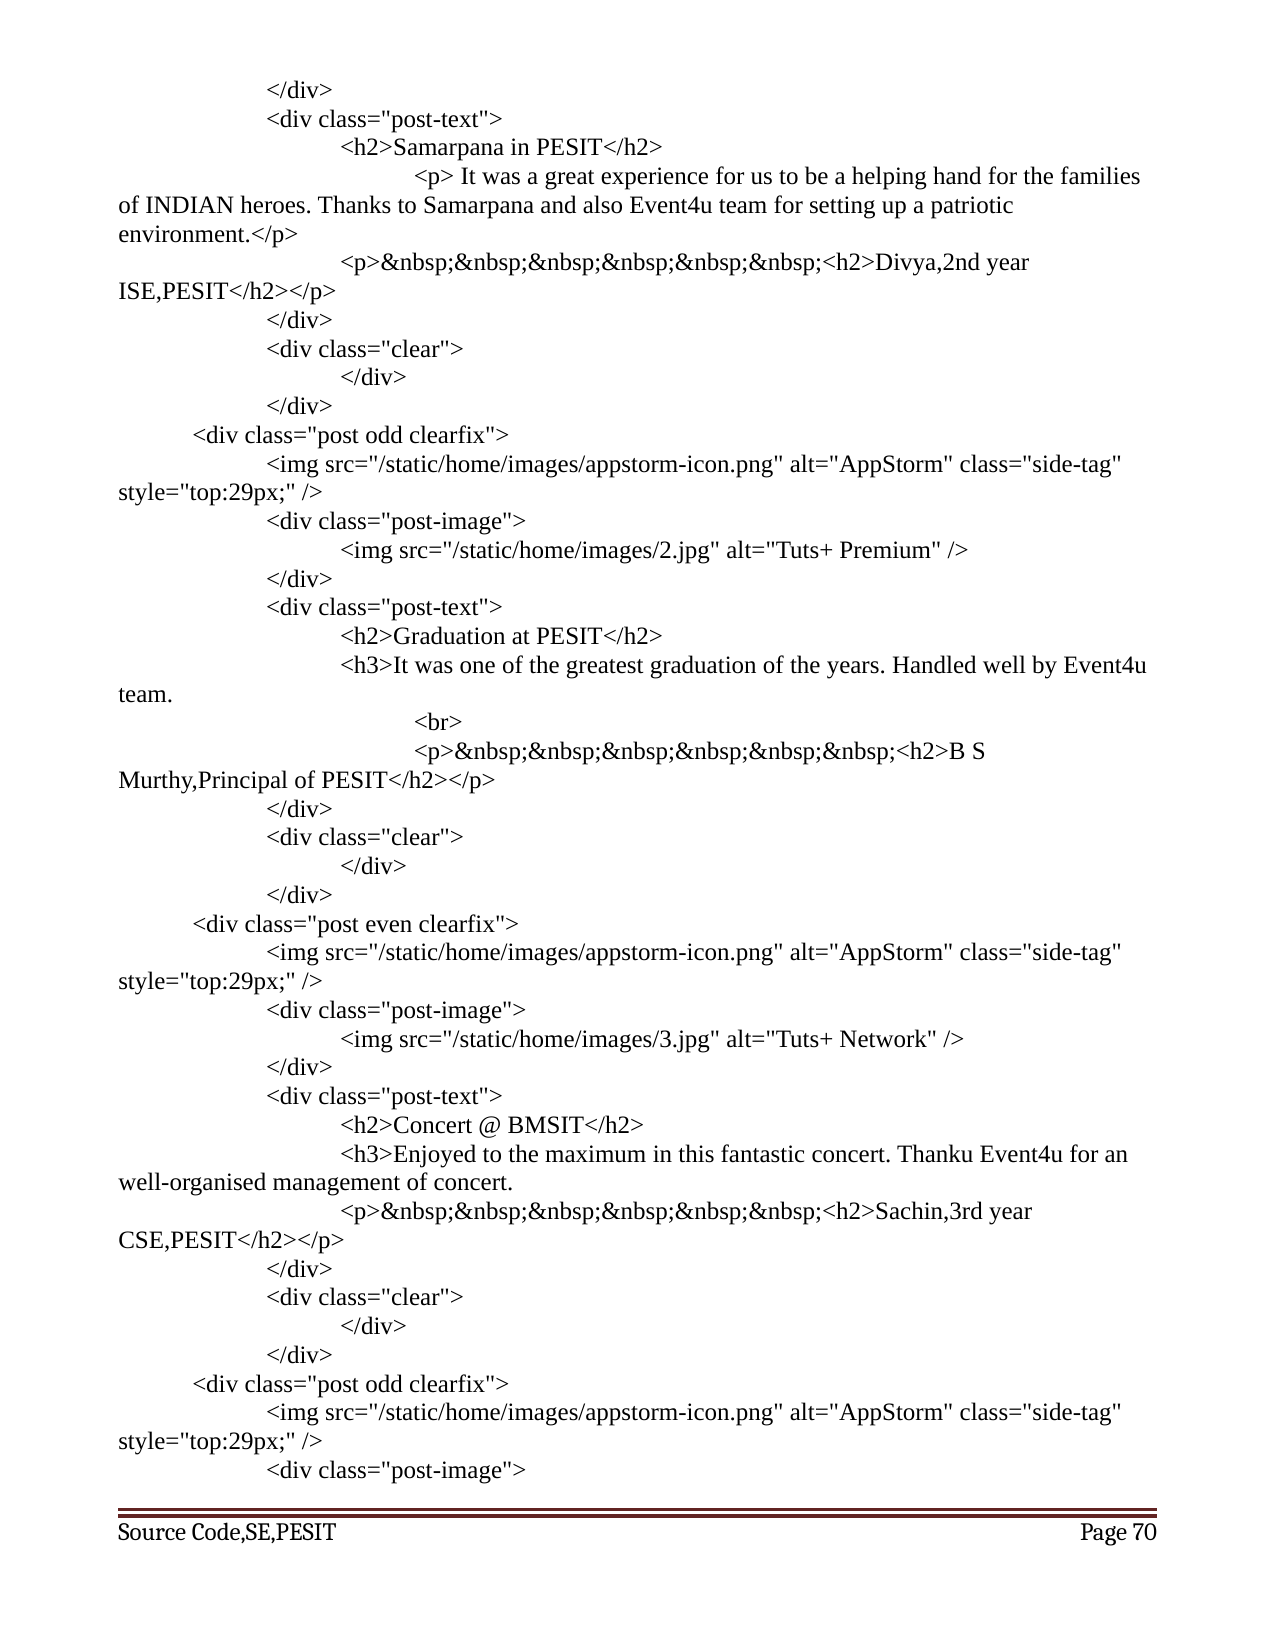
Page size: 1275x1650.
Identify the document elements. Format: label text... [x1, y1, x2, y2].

text <div class="clear"> [118, 822, 1157, 851]
text </div> [118, 794, 1157, 822]
text <h3>It was one of the greatest graduation of the years. Handled well by Event4u team. [118, 650, 1157, 707]
text </div> [118, 1340, 1157, 1369]
text </div> [118, 880, 1157, 909]
text <img src="/static/home/images/3.jpg" alt="Tuts+ Network" /> [118, 1024, 1157, 1052]
text </div> [118, 1311, 1157, 1340]
text <p> It was a great experience for us to be a helping hand for the families of INDIAN heroes. Thanks to Samarpana and also Event4u team for setting up a patriotic environment.</p> [118, 161, 1157, 247]
text <img src="/static/home/images/appstorm-icon.png" alt="AppStorm" class="side-tag" style="top:29px;" /> [118, 937, 1157, 995]
text <img src="/static/home/images/2.jpg" alt="Tuts+ Premium" /> [118, 535, 1157, 564]
text <p>&nbsp;&nbsp;&nbsp;&nbsp;&nbsp;&nbsp;<h2>Divya,2nd year ISE,PESIT</h2></p> [118, 247, 1157, 305]
text <div class="post-text"> [118, 592, 1157, 621]
text <h2>Graduation at PESIT</h2> [118, 621, 1157, 650]
text <h2>Samarpana in PESIT</h2> [118, 132, 1157, 161]
text </div> [118, 75, 1157, 104]
text </div> [118, 564, 1157, 592]
text <div class="post-image"> [118, 1455, 1157, 1484]
text <p>&nbsp;&nbsp;&nbsp;&nbsp;&nbsp;&nbsp;<h2>B S Murthy,Principal of PESIT</h2></p> [118, 736, 1157, 794]
text <div class="post-text"> [118, 104, 1157, 132]
text <p>&nbsp;&nbsp;&nbsp;&nbsp;&nbsp;&nbsp;<h2>Sachin,3rd year CSE,PESIT</h2></p> [118, 1196, 1157, 1254]
text <div class="post-image"> [118, 995, 1157, 1024]
text <div class="post-text"> [118, 1081, 1157, 1110]
text <div class="post odd clearfix"> [118, 420, 1157, 449]
text <div class="post odd clearfix"> [118, 1369, 1157, 1397]
text <div class="clear"> [118, 334, 1157, 362]
text <br> [118, 707, 1157, 736]
text </div> [118, 305, 1157, 334]
text <img src="/static/home/images/appstorm-icon.png" alt="AppStorm" class="side-tag" style="top:29px;" /> [118, 1397, 1157, 1455]
text <div class="post even clearfix"> [118, 909, 1157, 937]
text </div> [118, 391, 1157, 420]
text <h2>Concert @ BMSIT</h2> [118, 1110, 1157, 1139]
text </div> [118, 1052, 1157, 1081]
text </div> [118, 851, 1157, 880]
text <div class="post-image"> [118, 506, 1157, 535]
text <div class="clear"> [118, 1282, 1157, 1311]
text </div> [118, 362, 1157, 391]
text <h3>Enjoyed to the maximum in this fantastic concert. Thanku Event4u for an well-organised management of concert. [118, 1139, 1157, 1196]
text <img src="/static/home/images/appstorm-icon.png" alt="AppStorm" class="side-tag" style="top:29px;" /> [118, 449, 1157, 506]
text </div> [118, 1254, 1157, 1282]
